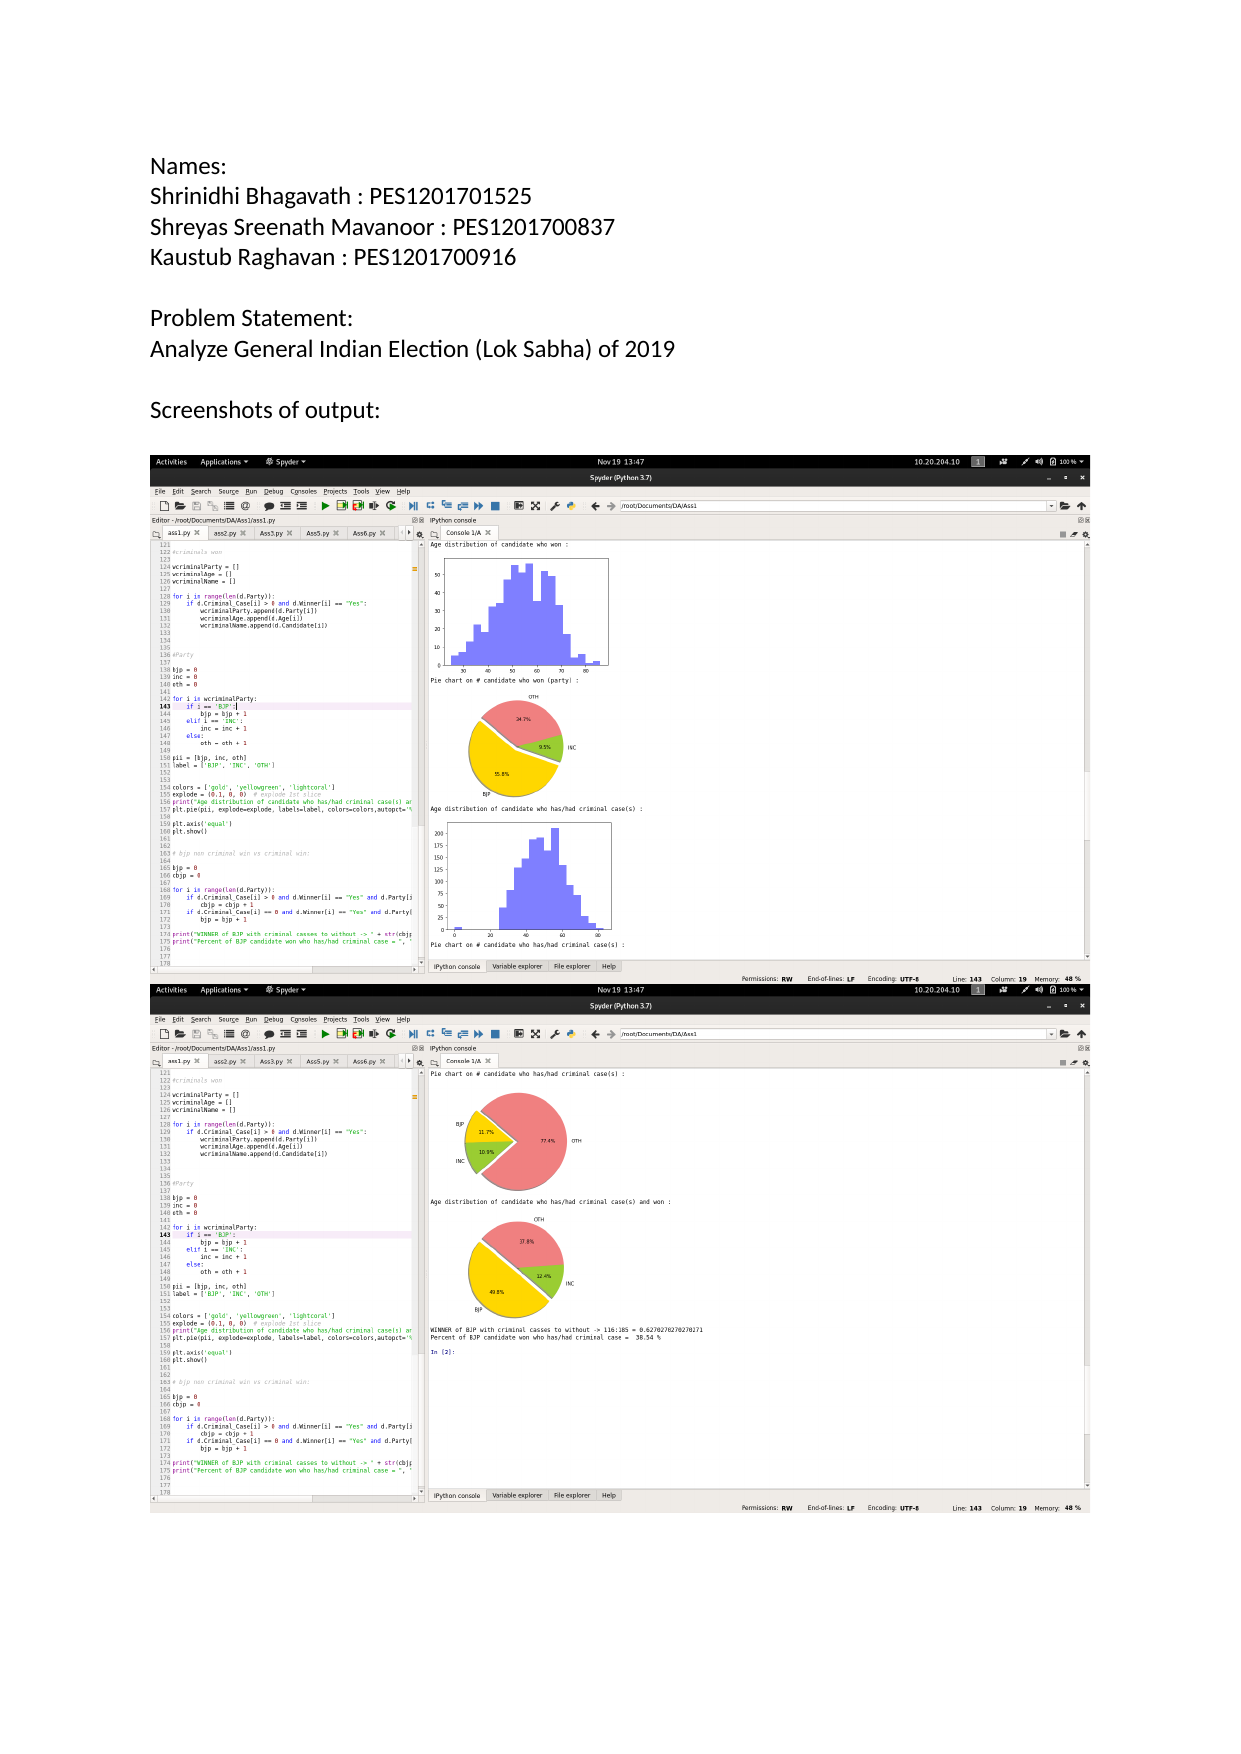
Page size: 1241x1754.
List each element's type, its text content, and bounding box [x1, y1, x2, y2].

text Kaustub Raghavan : PES1201700916 [150, 242, 1090, 272]
text Names: [150, 150, 1090, 181]
text Shreyas Sreenath Mavanoor : PES1201700837 [150, 211, 1090, 242]
text Analyze General Indian Election (Lok Sabha) of 2019 [150, 333, 1090, 364]
text Problem Statement: [150, 303, 1090, 333]
text Shrinidhi Bhagavath : PES1201701525 [150, 181, 1090, 211]
text Screenshots of output: [150, 394, 1090, 425]
